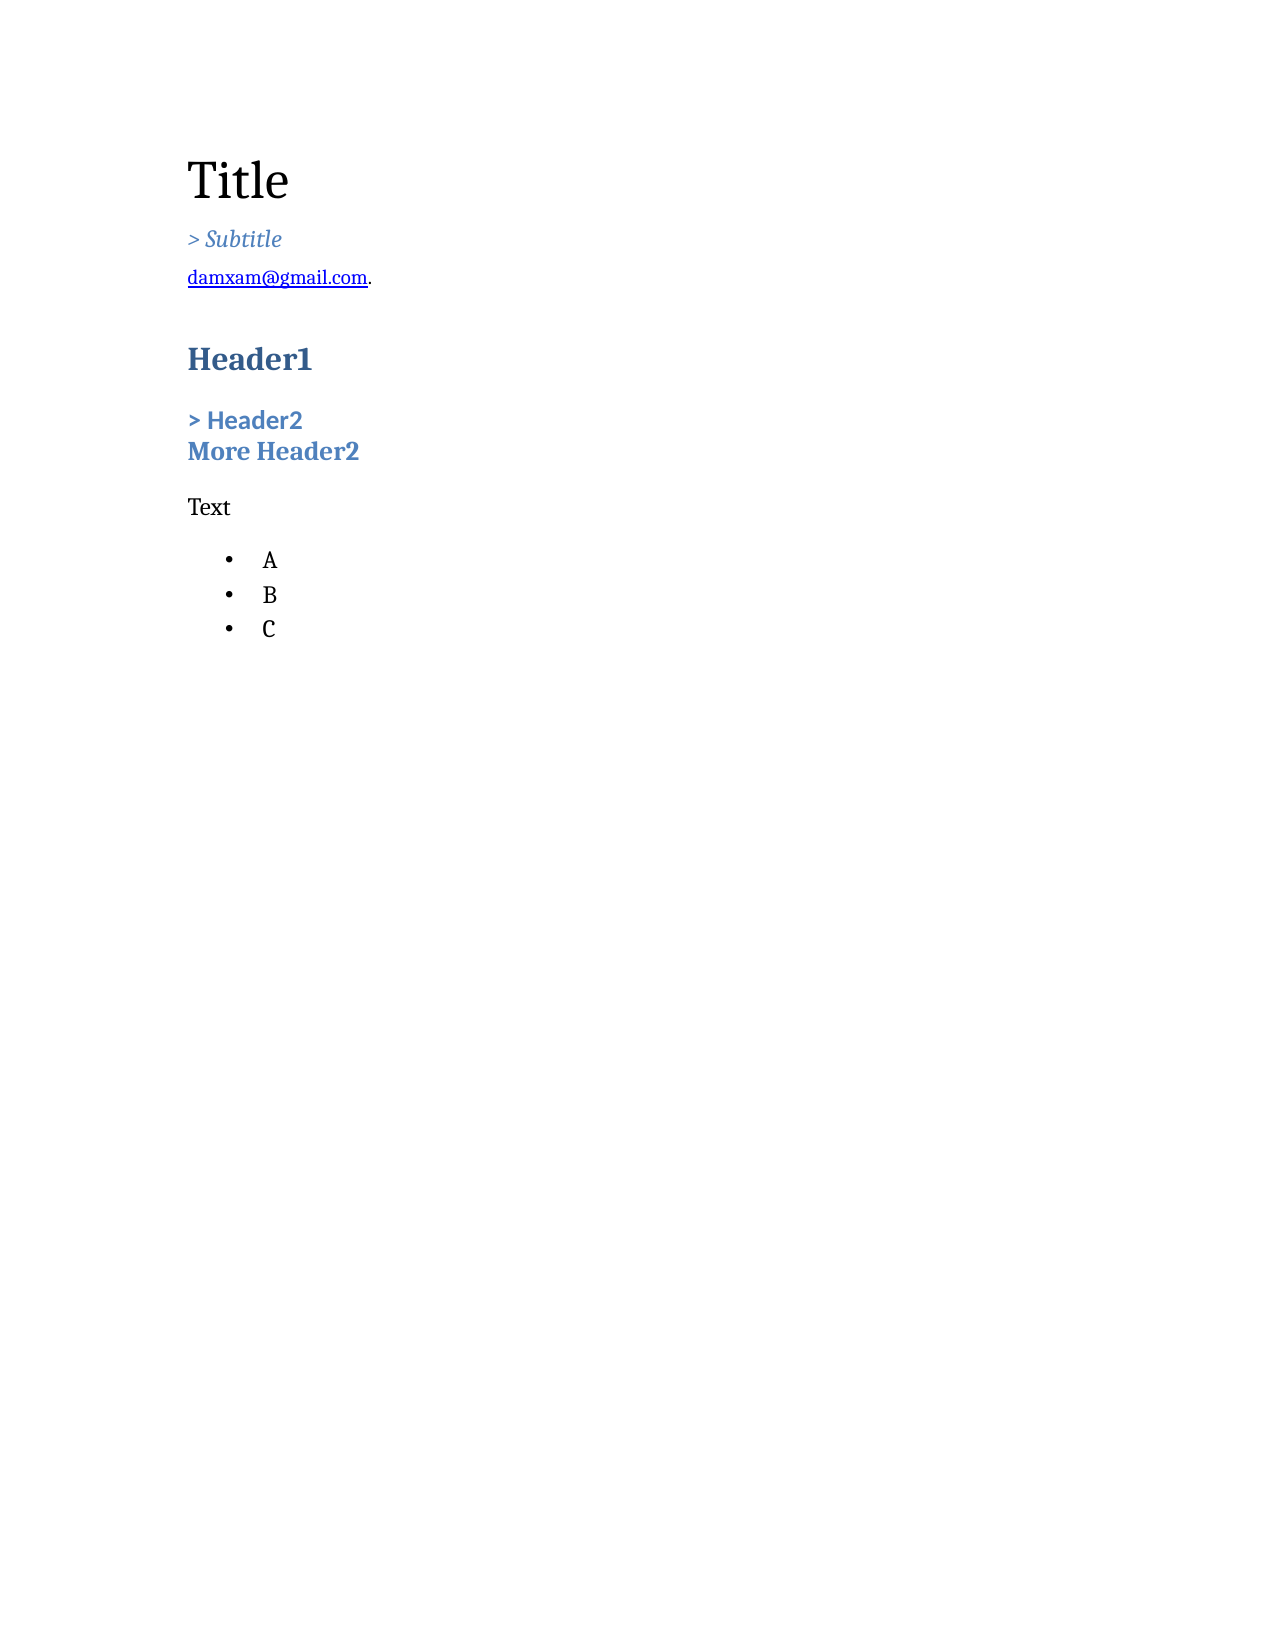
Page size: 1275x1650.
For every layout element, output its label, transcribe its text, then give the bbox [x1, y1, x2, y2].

subtitle Header1 [187, 340, 1087, 378]
subtitle > Subtitle [187, 225, 1087, 253]
list A [225, 546, 1087, 575]
text damxam@gmail.com. [187, 266, 1087, 290]
list B [225, 581, 1087, 609]
title Title [187, 150, 1087, 212]
subtitle > Header2 More Header2 [187, 403, 1087, 467]
text Text [187, 492, 1087, 521]
list C [225, 615, 1087, 644]
